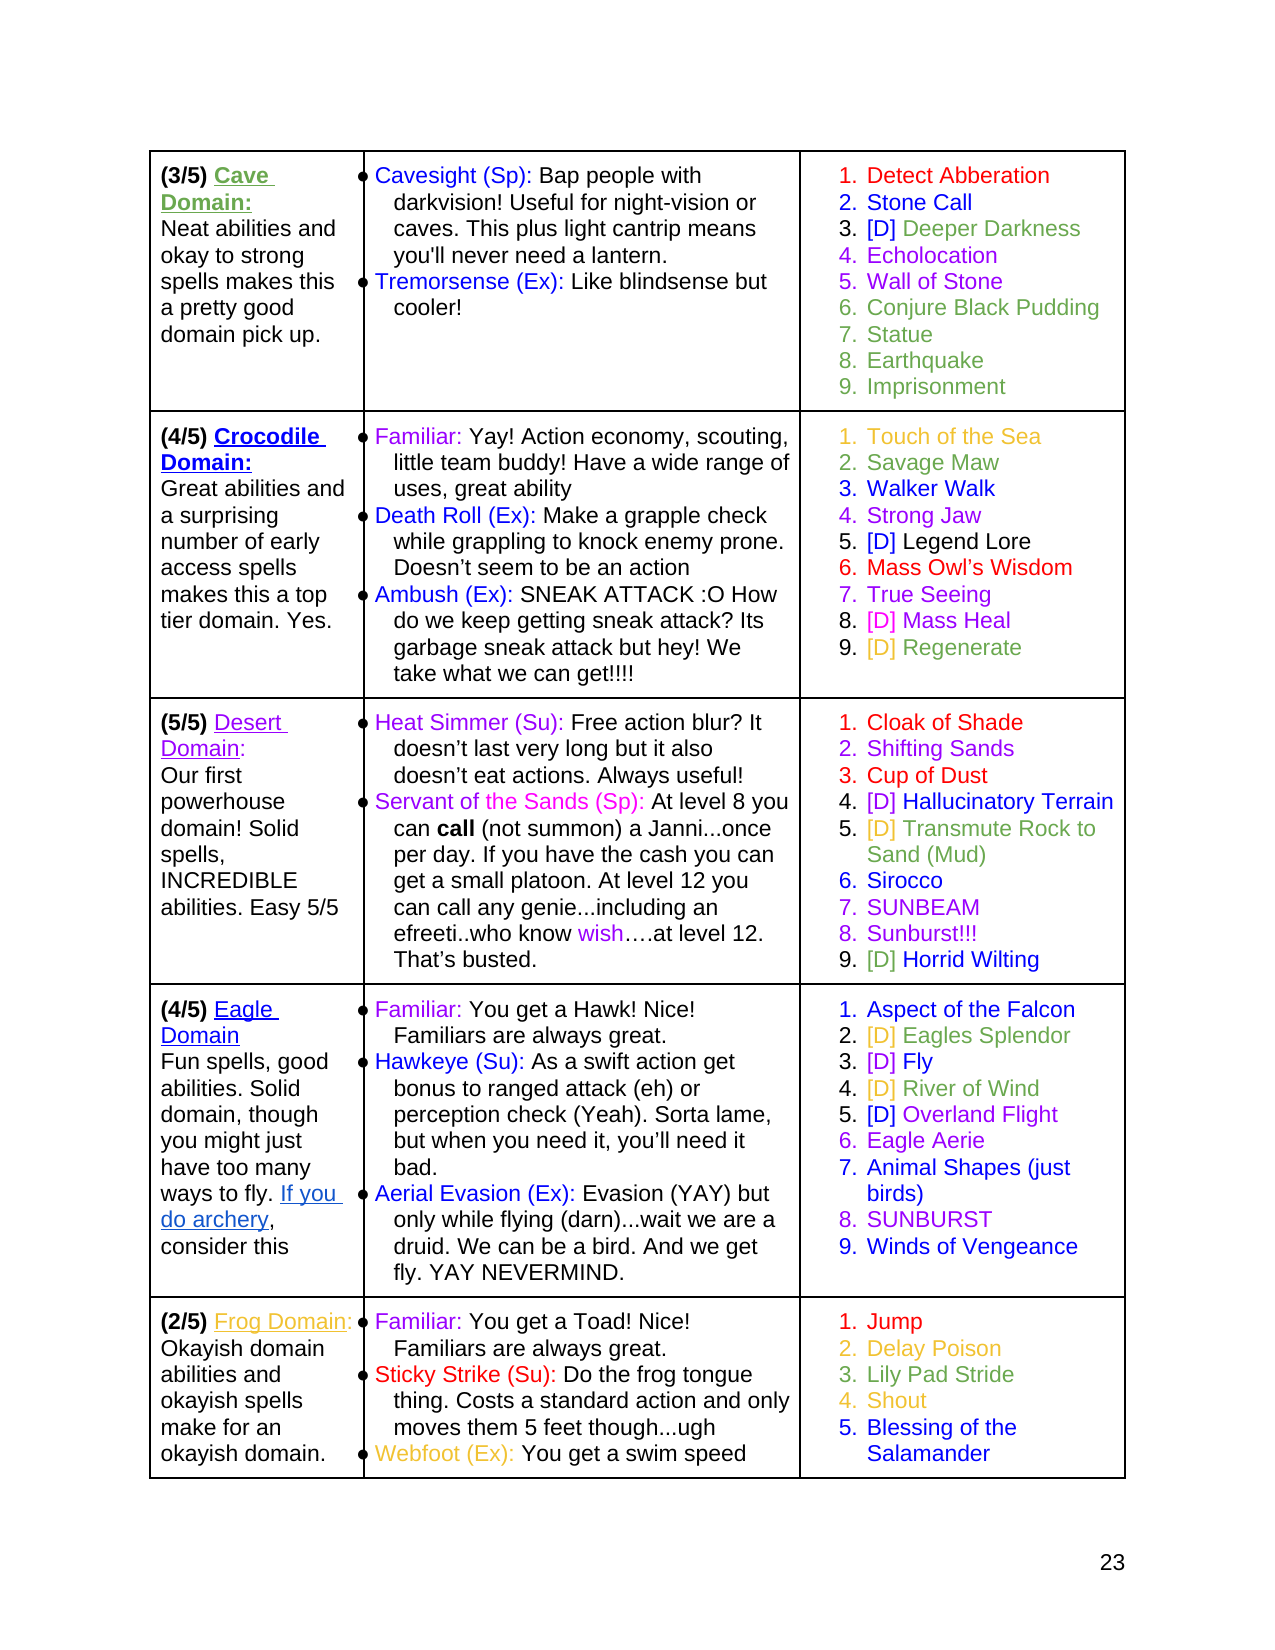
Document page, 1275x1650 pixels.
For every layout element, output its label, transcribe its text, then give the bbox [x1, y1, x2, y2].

table_cell Detect Abberation Stone Call [D] Deeper Darkness Echolocation Wall of Stone Conjure Black Pudding Statue Earthquake Imprisonment [801, 152, 1124, 410]
table_cell Cloak of Shade Shifting Sands Cup of Dust [D] Hallucinatory Terrain [D] Transmute Rock to Sand (Mud) Sirocco SUNBEAM Sunburst!!! [D] Horrid Wilting [801, 699, 1124, 983]
table_cell Aspect of the Falcon [D] Eagles Splendor [D] Fly [D] River of Wind [D] Overland Flight Eagle Aerie Animal Shapes (just birds) SUNBURST Winds of Vengeance [801, 985, 1124, 1296]
table_cell Heat Simmer (Su): Free action blur? It doesn’t last very long but it also doesn’t eat actions. Always useful! Servant of the Sands (Sp): At level 8 you can call (not summon) a Janni...once per day. If you have the cash you can get a small platoon. At level 12 you can call any genie...including an efreeti..who know wish….at level 12. That’s busted. [365, 699, 799, 983]
table_cell Cavesight (Sp): Bap people with darkvision! Useful for night-vision or caves. This plus light cantrip means you'll never need a lantern. Tremorsense (Ex): Like blindsense but cooler! [365, 152, 799, 410]
table_cell (5/5) Desert Domain: Our first powerhouse domain! Solid spells, INCREDIBLE abilities. Easy 5/5 [151, 699, 363, 983]
table_cell (3/5) Cave Domain: Neat abilities and okay to strong spells makes this a pretty good domain pick up. [151, 152, 363, 410]
table_cell (2/5) Frog Domain: Okayish domain abilities and okayish spells make for an okayish domain. NEXT. [151, 1298, 363, 1477]
table_cell Familiar: You get a Hawk! Nice! Familiars are always great. Hawkeye (Su): As a swift action get bonus to ranged attack (eh) or perception check (Yeah). Sorta lame, but when you need it, you’ll need it bad. Aerial Evasion (Ex): Evasion (YAY) but only while flying (darn)...wait we are a druid. We can be a bird. And we get fly. YAY NEVERMIND. [365, 985, 799, 1296]
table_cell (4/5) Eagle Domain Fun spells, good abilities. Solid domain, though you might just have too many ways to fly. If you do archery, consider this [151, 985, 363, 1296]
table_cell (4/5) Crocodile Domain: Great abilities and a surprising number of early access spells makes this a top tier domain. Yes. [151, 412, 363, 697]
table_cell Familiar: You get a Toad! Nice! Familiars are always great. Sticky Strike (Su): Do the frog tongue thing. Costs a standard action and only moves them 5 feet though...ugh Webfoot (Ex): You get a swim speed and a climb speed. Fun when you need them...but...we have spells for this...and we are a druid.. [365, 1298, 799, 1477]
table_cell Touch of the Sea Savage Maw Walker Walk Strong Jaw [D] Legend Lore Mass Owl’s Wisdom True Seeing [D] Mass Heal [D] Regenerate [801, 412, 1124, 697]
table_cell Jump Delay Poison Lily Pad Stride Shout Blessing of the Salamander Confusion Animal Shape (only amphibians) [D] Shout, Greater Summon Froghemoth [801, 1298, 1124, 1477]
table_cell Familiar: Yay! Action economy, scouting, little team buddy! Have a wide range of uses, great ability Death Roll (Ex): Make a grapple check while grappling to knock enemy prone. Doesn’t seem to be an action Ambush (Ex): SNEAK ATTACK :O How do we keep getting sneak attack? Its garbage sneak attack but hey! We take what we can get!!!! [365, 412, 799, 697]
